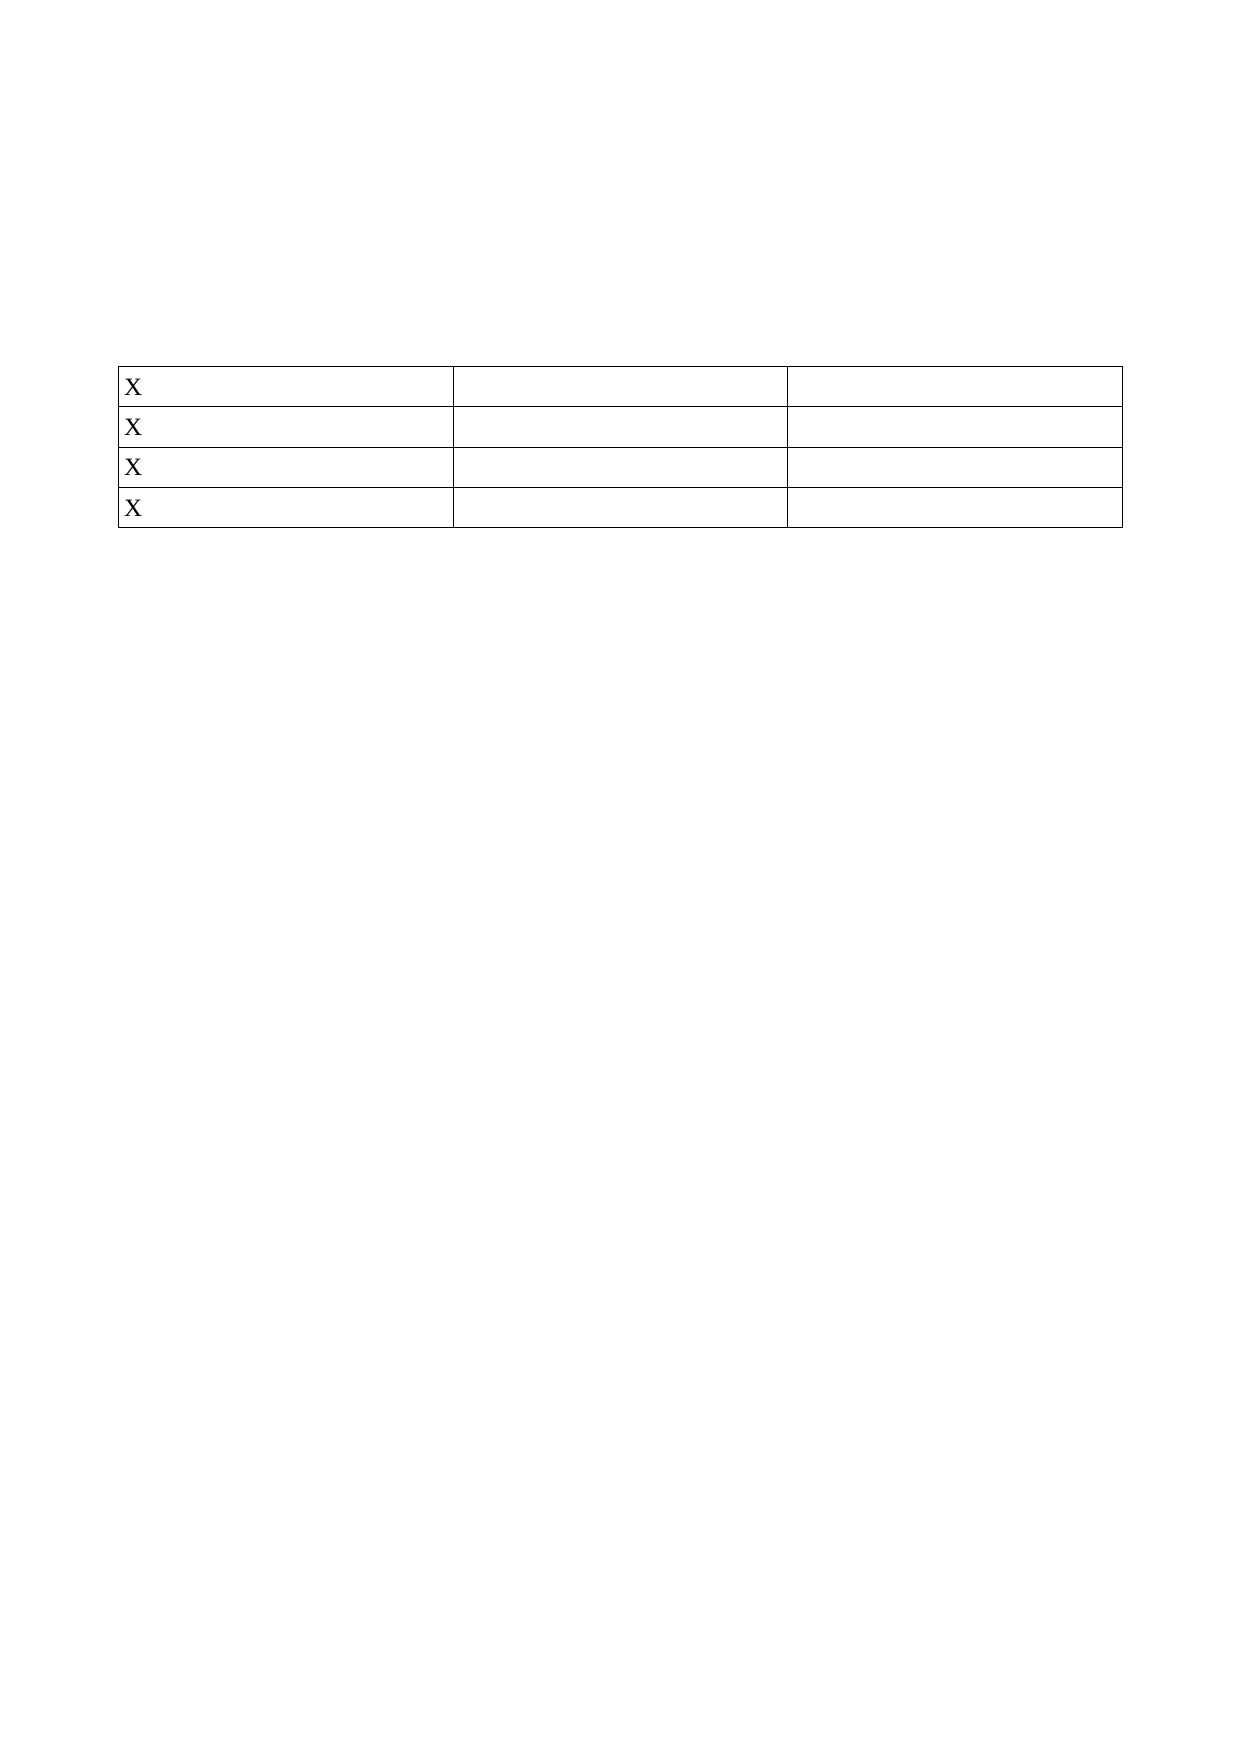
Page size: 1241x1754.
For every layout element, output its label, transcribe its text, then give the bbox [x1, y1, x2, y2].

table_cell X [119, 488, 453, 527]
table_header [454, 367, 787, 406]
table_cell [454, 488, 787, 527]
table_header [788, 367, 1122, 406]
table_cell [454, 407, 787, 447]
table_cell [788, 448, 1122, 487]
table_cell X [119, 448, 453, 487]
table_cell [454, 448, 787, 487]
table_header X [119, 367, 453, 406]
table_cell [788, 407, 1122, 447]
table_cell [788, 488, 1122, 527]
table_cell X [119, 407, 453, 447]
